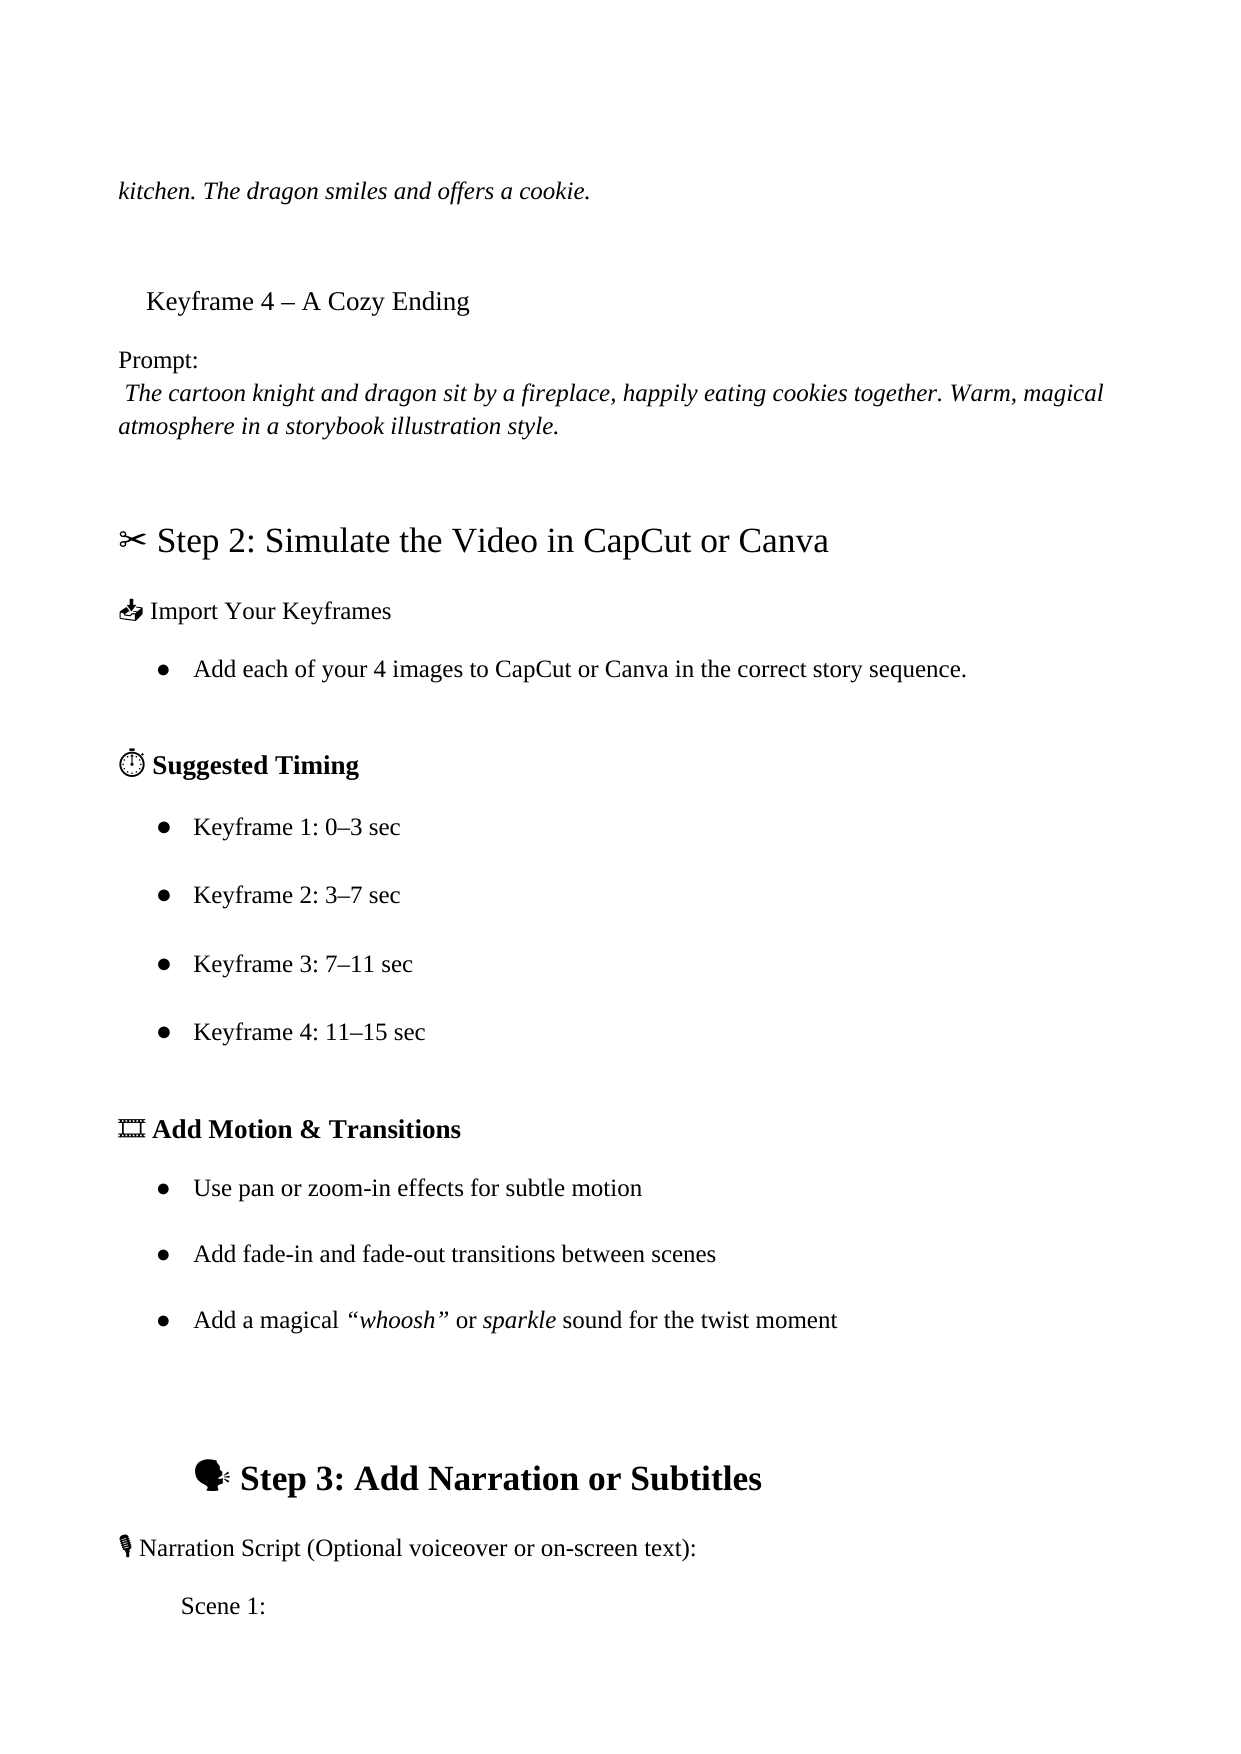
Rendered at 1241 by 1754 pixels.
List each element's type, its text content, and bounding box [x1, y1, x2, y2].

subtitle 🎞️ Add Motion & Transitions [118, 1113, 1122, 1144]
text Prompt: The cartoon knight and dragon sit by a fireplace, happily eating cookies together. Warm, magical atmosphere in a storybook illustration style. [118, 345, 1122, 440]
list Keyframe 2: 3–7 sec [156, 878, 1122, 942]
text ✅ Keyframe 4 – A Cozy Ending [118, 285, 1122, 316]
text Scene 1: [181, 1591, 1059, 1620]
list Add a magical “whoosh” or sparkle sound for the twist moment [156, 1306, 1122, 1367]
text kitchen. The dragon smiles and offers a cookie. [118, 176, 1122, 205]
subtitle 📥 Import Your Keyframes [118, 596, 1122, 624]
text 🗣️ Step 3: Add Narration or Subtitles [193, 1457, 1122, 1498]
list Keyframe 1: 0–3 sec [156, 810, 1122, 874]
list Keyframe 4: 11–15 sec [156, 1015, 1122, 1079]
list Add each of your 4 images to CapCut or Canva in the correct story sequence. [156, 654, 1122, 716]
subtitle 🎙️ Narration Script (Optional voiceover or on-screen text): [118, 1533, 1122, 1562]
list Keyframe 3: 7–11 sec [156, 947, 1122, 1011]
list Add fade-in and fade-out transitions between scenes [156, 1239, 1122, 1301]
subtitle ⏱️ Suggested Timing [118, 749, 1122, 780]
text ✂️ Step 2: Simulate the Video in CapCut or Canva [118, 520, 1122, 561]
list Use pan or zoom-in effects for subtle motion [156, 1173, 1122, 1235]
